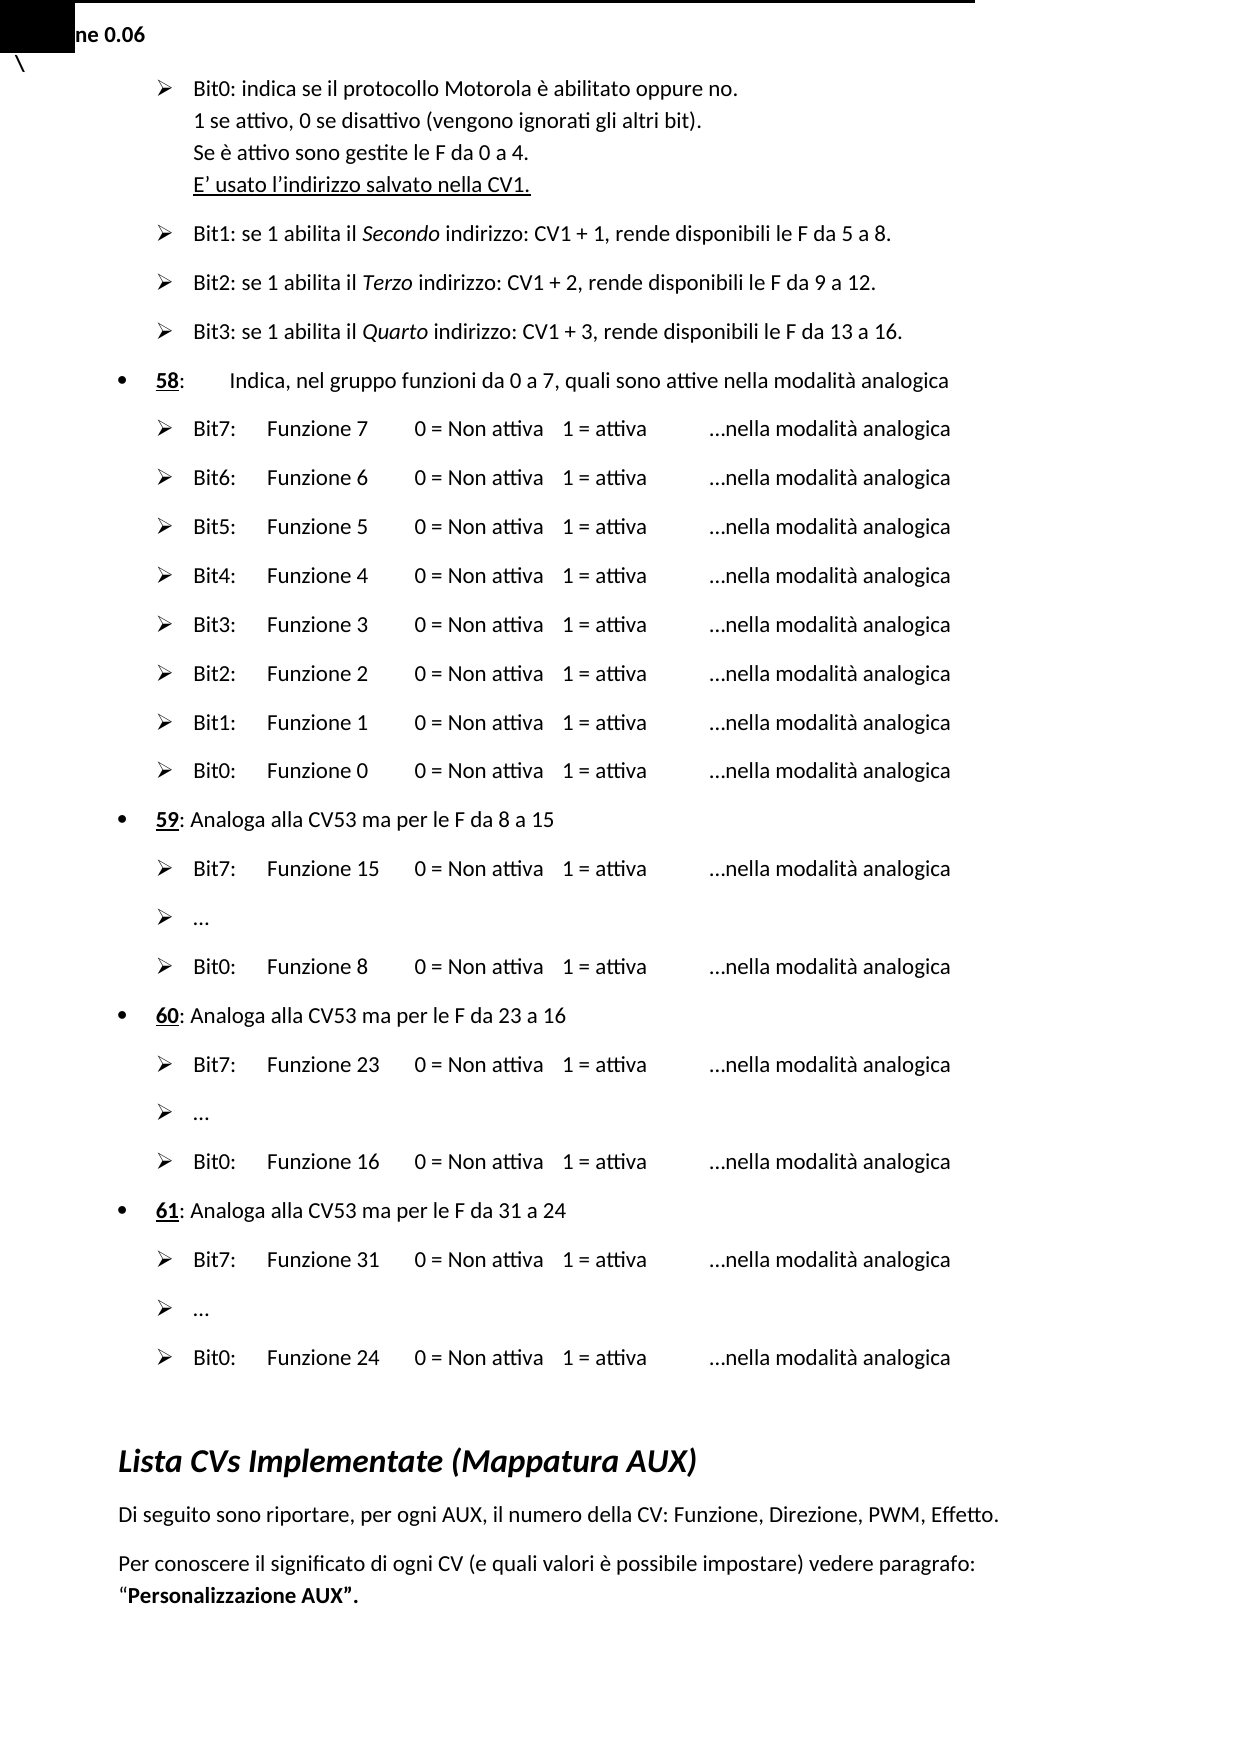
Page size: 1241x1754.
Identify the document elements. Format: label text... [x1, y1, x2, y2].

list Bit1: se 1 abilita il Secondo indirizzo: CV1 + 1, rende disponibili le F da 5 a 8. [156, 219, 1122, 247]
list Bit3: se 1 abilita il Quarto indirizzo: CV1 + 3, rende disponibili le F da 13 a 16. [156, 317, 1122, 345]
list … [156, 1294, 1122, 1322]
subtitle Lista CVs Implementate (Mappatura AUX) [118, 1441, 1122, 1481]
list 61: Analoga alla CV53 ma per le F da 31 a 24 [118, 1196, 1122, 1224]
list Bit0: Funzione 0 0 = Non attiva 1 = attiva …nella modalità analogica [156, 757, 1122, 784]
list … [156, 903, 1122, 931]
list Bit1: Funzione 1 0 = Non attiva 1 = attiva …nella modalità analogica [156, 708, 1122, 736]
list 59: Analoga alla CV53 ma per le F da 8 a 15 [118, 805, 1122, 833]
list Bit2: se 1 abilita il Terzo indirizzo: CV1 + 2, rende disponibili le F da 9 a 12. [156, 268, 1122, 296]
list Bit0: Funzione 16 0 = Non attiva 1 = attiva …nella modalità analogica [156, 1147, 1122, 1175]
list 60: Analoga alla CV53 ma per le F da 23 a 16 [118, 1001, 1122, 1029]
list Bit0: indica se il protocollo Motorola è abilitato oppure no. 1 se attivo, 0 se disattivo (vengono ignorati gli altri bit). Se è attivo sono gestite le F da 0 a 4. E’ usato l’indirizzo salvato nella CV1. [156, 74, 1122, 198]
text Per conoscere il significato di ogni CV (e quali valori è possibile impostare) vedere paragrafo: “Personalizzazione AUX”. [118, 1549, 1122, 1609]
list Bit0: Funzione 8 0 = Non attiva 1 = attiva …nella modalità analogica [156, 952, 1122, 980]
list Bit7: Funzione 7 0 = Non attiva 1 = attiva …nella modalità analogica [156, 414, 1122, 443]
list Bit3: Funzione 3 0 = Non attiva 1 = attiva …nella modalità analogica [156, 610, 1122, 638]
list Bit6: Funzione 6 0 = Non attiva 1 = attiva …nella modalità analogica [156, 463, 1122, 491]
list Bit7: Funzione 31 0 = Non attiva 1 = attiva …nella modalità analogica [156, 1245, 1122, 1273]
list Bit7: Funzione 15 0 = Non attiva 1 = attiva …nella modalità analogica [156, 854, 1122, 882]
list … [156, 1098, 1122, 1127]
list Bit0: Funzione 24 0 = Non attiva 1 = attiva …nella modalità analogica [156, 1343, 1122, 1371]
list Bit4: Funzione 4 0 = Non attiva 1 = attiva …nella modalità analogica [156, 561, 1122, 589]
list Bit7: Funzione 23 0 = Non attiva 1 = attiva …nella modalità analogica [156, 1050, 1122, 1078]
list 58: Indica, nel gruppo funzioni da 0 a 7, quali sono attive nella modalità analogica [118, 366, 1122, 394]
list Bit2: Funzione 2 0 = Non attiva 1 = attiva …nella modalità analogica [156, 659, 1122, 687]
list Bit5: Funzione 5 0 = Non attiva 1 = attiva …nella modalità analogica [156, 512, 1122, 540]
text Di seguito sono riportare, per ogni AUX, il numero della CV: Funzione, Direzione, PWM, Effetto. [118, 1500, 1122, 1528]
